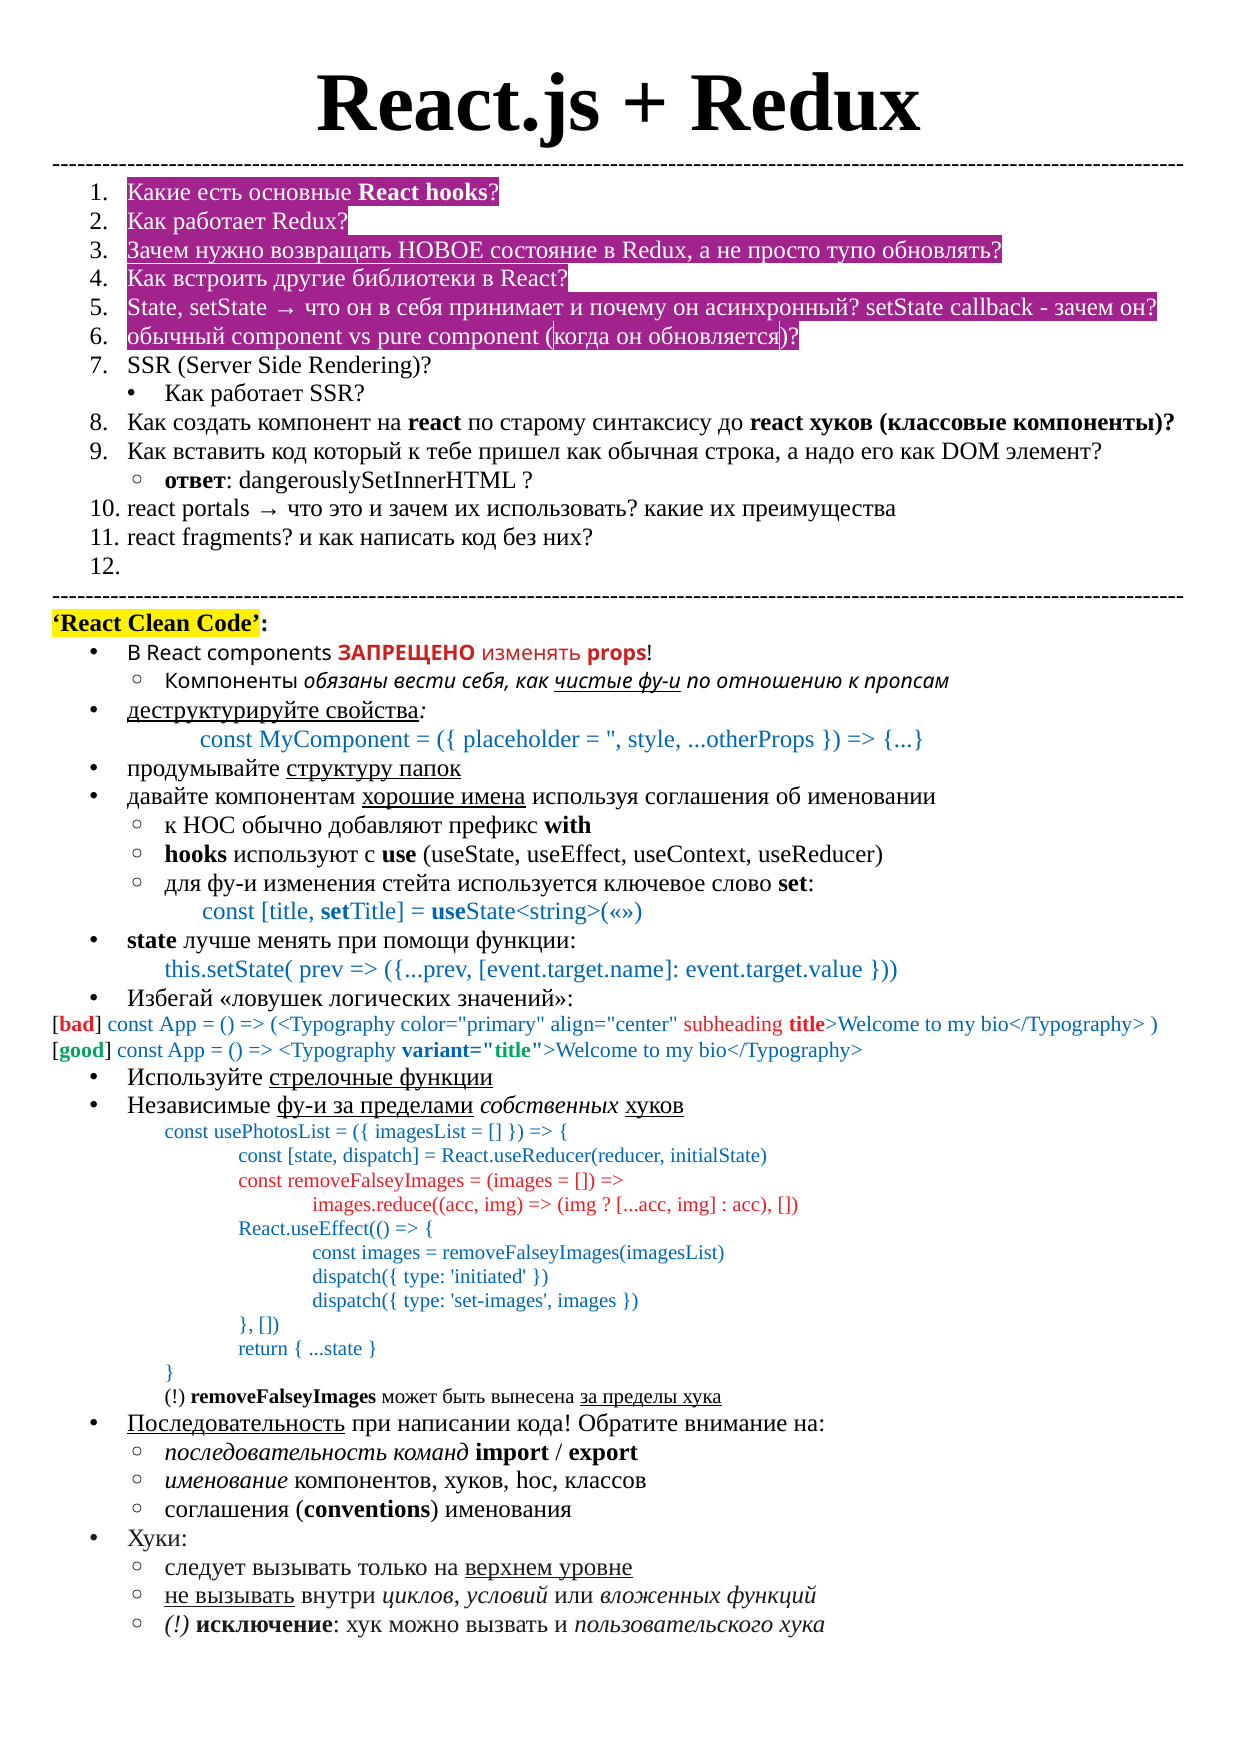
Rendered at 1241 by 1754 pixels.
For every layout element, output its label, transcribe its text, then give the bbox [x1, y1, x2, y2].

list Последовательность при написании кода! Обратите внимание на: [89, 1408, 1187, 1437]
list Как работает SSR? [127, 378, 1187, 407]
list ответ: dangerouslySetInnerHTML ? [127, 465, 1187, 493]
list деструктурируйте свойства: [89, 695, 1187, 724]
text const MyComponent = ({ placeholder = '', style, ...otherProps }) => {...} [52, 724, 1187, 753]
list state лучше менять при помощи функции: [89, 925, 1187, 954]
list Используйте стрелочные функции [89, 1062, 1187, 1091]
list Независимые фу-и за пределами собственных хуков [89, 1091, 1187, 1119]
list const [title, setTitle] = useState<string>(«») [164, 896, 1187, 925]
list react portals → что это и зачем их использовать? какие их преимущества [89, 493, 1187, 522]
list hooks используют с use (useState, useEffect, useContext, useReducer) [127, 839, 1187, 868]
text ---------------------------------------------------------------------------------------------------------------------------------------- [52, 580, 1187, 608]
list (!) исключение: хук можно вызвать и пользовательского хука [127, 1609, 1187, 1638]
text React.useEffect(() => { [164, 1216, 1187, 1240]
list В React components ЗАПРЕЩЕНО изменять props! [89, 637, 1187, 666]
text const removeFalseyImages = (images = []) => [164, 1167, 1187, 1192]
list следует вызывать только на верхнем уровне [127, 1552, 1187, 1581]
list Зачем нужно возвращать НОВОЕ состояние в Redux, а не просто тупо обновлять? [89, 235, 1187, 263]
list соглашения (conventions) именования [127, 1494, 1187, 1523]
list к HOC обычно добавляют префикс with [127, 810, 1187, 839]
text ‘React Clean Code’: [52, 608, 1187, 637]
list давайте компонентам хорошие имена используя соглашения об именовании [89, 781, 1187, 810]
list не вызывать внутри циклов, условий или вложенных функций [127, 1581, 1187, 1609]
list продумывайте структуру папок [89, 753, 1187, 781]
text dispatch({ type: 'initiated' }) [164, 1264, 1187, 1288]
text const [state, dispatch] = React.useReducer(reducer, initialState) [164, 1143, 1187, 1167]
list Как встроить другие библиотеки в React? [89, 263, 1187, 292]
text }, []) [164, 1312, 1187, 1336]
list this.setState( prev => ({...prev, [event.target.name]: event.target.value })) [127, 954, 1187, 983]
text const images = removeFalseyImages(imagesList) [164, 1240, 1187, 1264]
text React.js + Redux [52, 53, 1187, 148]
text return { ...state } [164, 1336, 1187, 1360]
text } [164, 1360, 1187, 1384]
list для фу-и изменения стейта используется ключевое слово set: [127, 868, 1187, 896]
list обычный component vs pure component (когда он обновляется)? [89, 321, 1187, 350]
list Как создать компонент на react по старому синтаксису до react хуков (классовые компоненты)? [89, 407, 1187, 436]
list Как вставить код который к тебе пришел как обычная строка, а надо его как DOM элемент? [89, 436, 1187, 465]
list [good] const App = () => <Typography variant="title">Welcome to my bio</Typography> [52, 1037, 1187, 1062]
list react fragments? и как написать код без них? [89, 522, 1187, 551]
text const usePhotosList = ({ imagesList = [] }) => { [164, 1119, 1187, 1143]
text (!) removeFalseyImages может быть вынесена за пределы хука [164, 1384, 1187, 1408]
list State, setState → что он в себя принимает и почему он асинхронный? setState callback - зачем он? [89, 292, 1187, 321]
text images.reduce((acc, img) => (img ? [...acc, img] : acc), []) [164, 1192, 1187, 1216]
text dispatch({ type: 'set-images', images }) [164, 1288, 1187, 1312]
list Компоненты обязаны вести себя, как чистые фу-и по отношению к пропсам [127, 666, 1187, 695]
list Избегай «ловушек логических значений»: [89, 983, 1187, 1011]
text ---------------------------------------------------------------------------------------------------------------------------------------- [52, 148, 1187, 177]
list Как работает Redux? [89, 206, 1187, 235]
list [bad] const App = () => (<Typography color="primary" align="center" subheading title>Welcome to my bio</Typography> ) [52, 1011, 1187, 1037]
list Какие есть основные React hooks? [89, 177, 1187, 206]
list SSR (Server Side Rendering)? [89, 350, 1187, 378]
list последовательность команд import / export [127, 1437, 1187, 1466]
list именование компонентов, хуков, hoc, классов [127, 1466, 1187, 1494]
list Хуки: [89, 1523, 1187, 1552]
